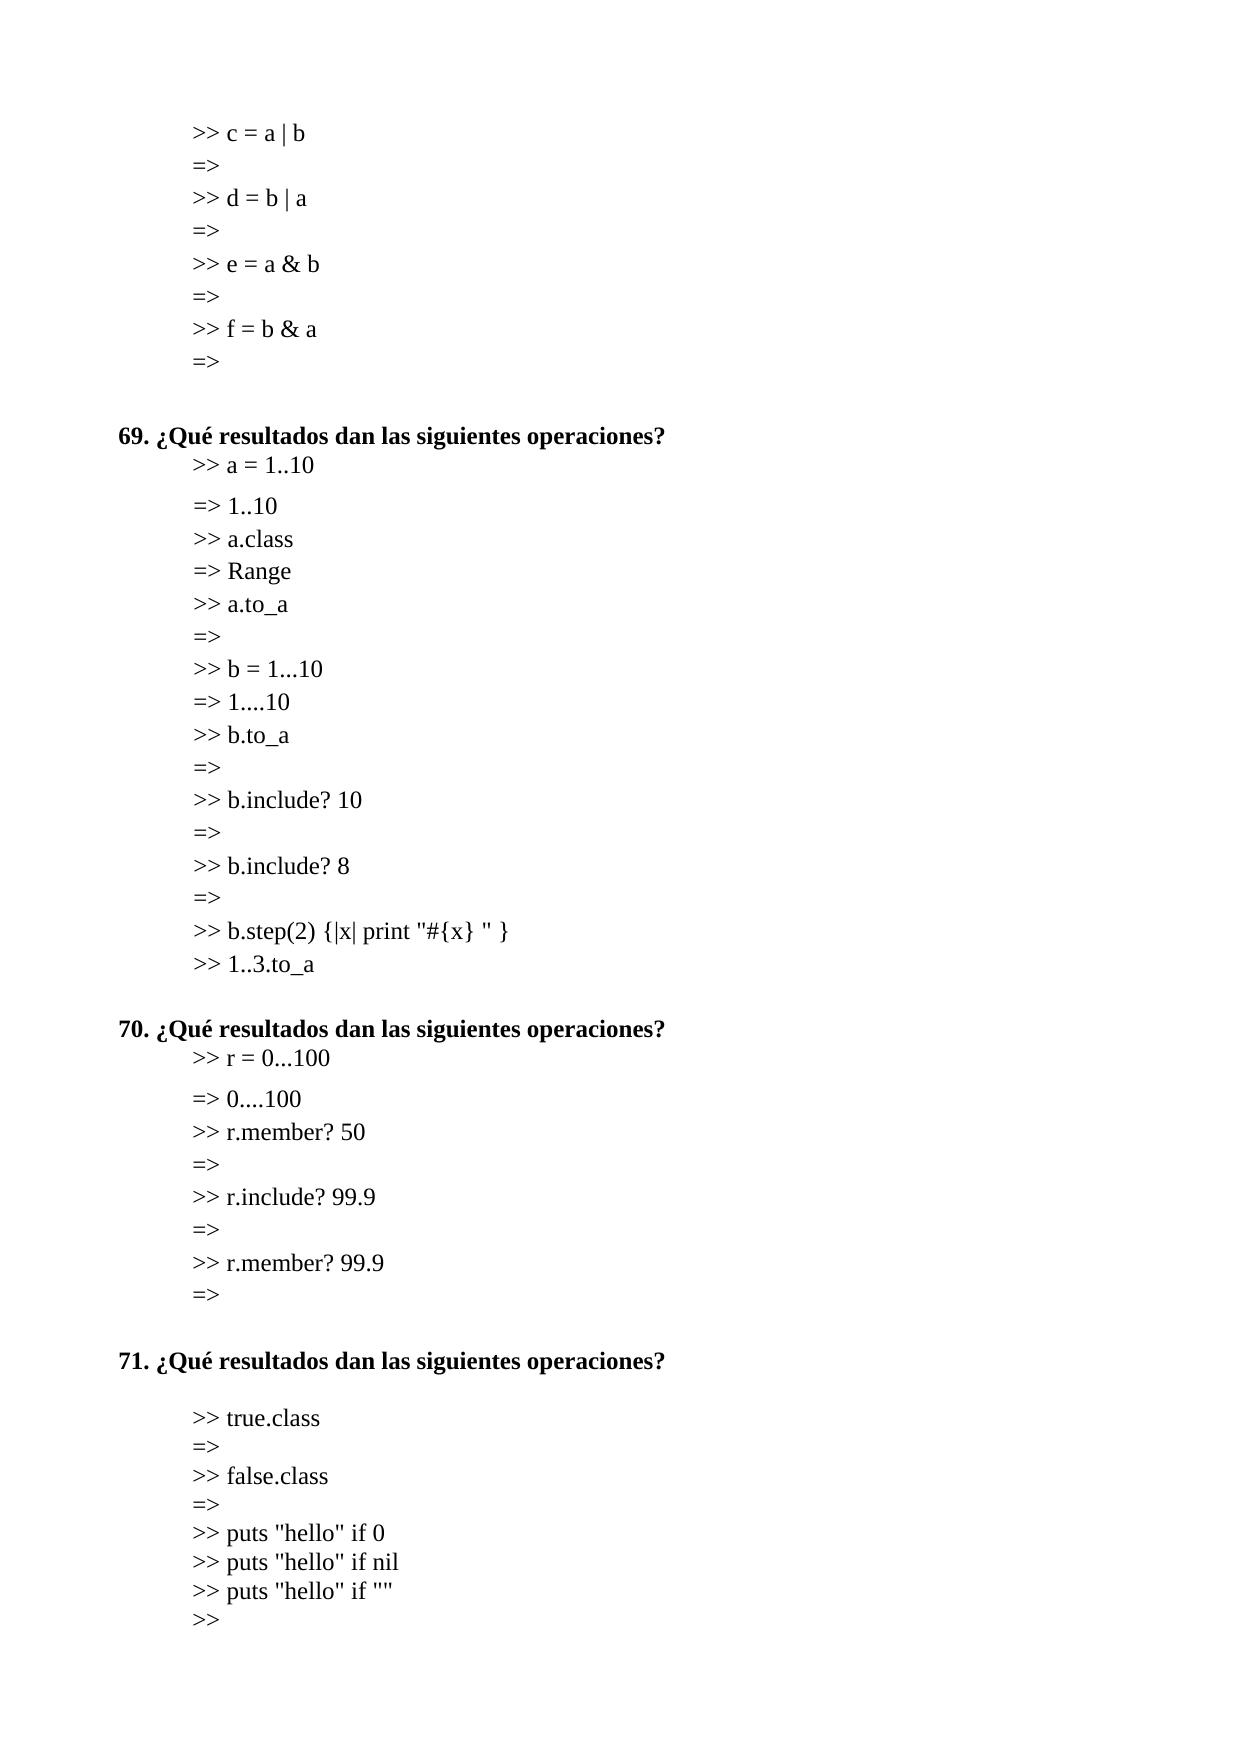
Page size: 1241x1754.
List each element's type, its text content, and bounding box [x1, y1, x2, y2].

text >> b = 1...10 [118, 654, 1122, 683]
text >> false.class [118, 1461, 1122, 1490]
text => 1....10 [118, 687, 1122, 716]
text => [118, 151, 1122, 179]
text >> puts "hello" if 0 [118, 1518, 1122, 1547]
text >> r = 0...100 [118, 1043, 1122, 1072]
text >> r.include? 99.9 [118, 1182, 1122, 1211]
text >> a = 1..10 [118, 450, 1122, 478]
text => [118, 1281, 1122, 1342]
text => [118, 216, 1122, 245]
text >> f = b & a [118, 314, 1122, 343]
text >> a.class [118, 524, 1122, 552]
text => 1..10 [118, 491, 1122, 520]
text >> b.include? 10 [118, 785, 1122, 814]
text => [118, 622, 1122, 651]
text => [118, 1490, 1122, 1518]
text >> b.to_a [118, 720, 1122, 749]
text >> a.to_a [118, 589, 1122, 618]
text >> r.member? 99.9 [118, 1248, 1122, 1277]
text >> [118, 1605, 1122, 1633]
text 70. ¿Qué resultados dan las siguientes operaciones? [118, 1014, 1122, 1043]
text >> r.member? 50 [118, 1117, 1122, 1146]
text => [118, 282, 1122, 310]
text => [118, 883, 1122, 912]
text >> b.include? 8 [118, 851, 1122, 879]
text >> c = a | b [118, 118, 1122, 147]
text 69. ¿Qué resultados dan las siguientes operaciones? [118, 421, 1122, 450]
text => [118, 347, 1122, 376]
text => 0....100 [118, 1084, 1122, 1113]
text >> d = b | a [118, 183, 1122, 212]
text >> 1..3.to_a [118, 949, 1122, 1010]
text >> puts "hello" if "" [118, 1576, 1122, 1605]
text >> true.class [118, 1403, 1122, 1432]
text >> puts "hello" if nil [118, 1547, 1122, 1576]
text => Range [118, 556, 1122, 585]
text => [118, 1215, 1122, 1244]
text >> e = a & b [118, 249, 1122, 278]
text 71. ¿Qué resultados dan las siguientes operaciones? [118, 1346, 1122, 1375]
text => [118, 1432, 1122, 1461]
text => [118, 753, 1122, 781]
text >> b.step(2) {|x| print "#{x} " } [118, 916, 1122, 945]
text => [118, 1150, 1122, 1178]
text => [118, 818, 1122, 847]
